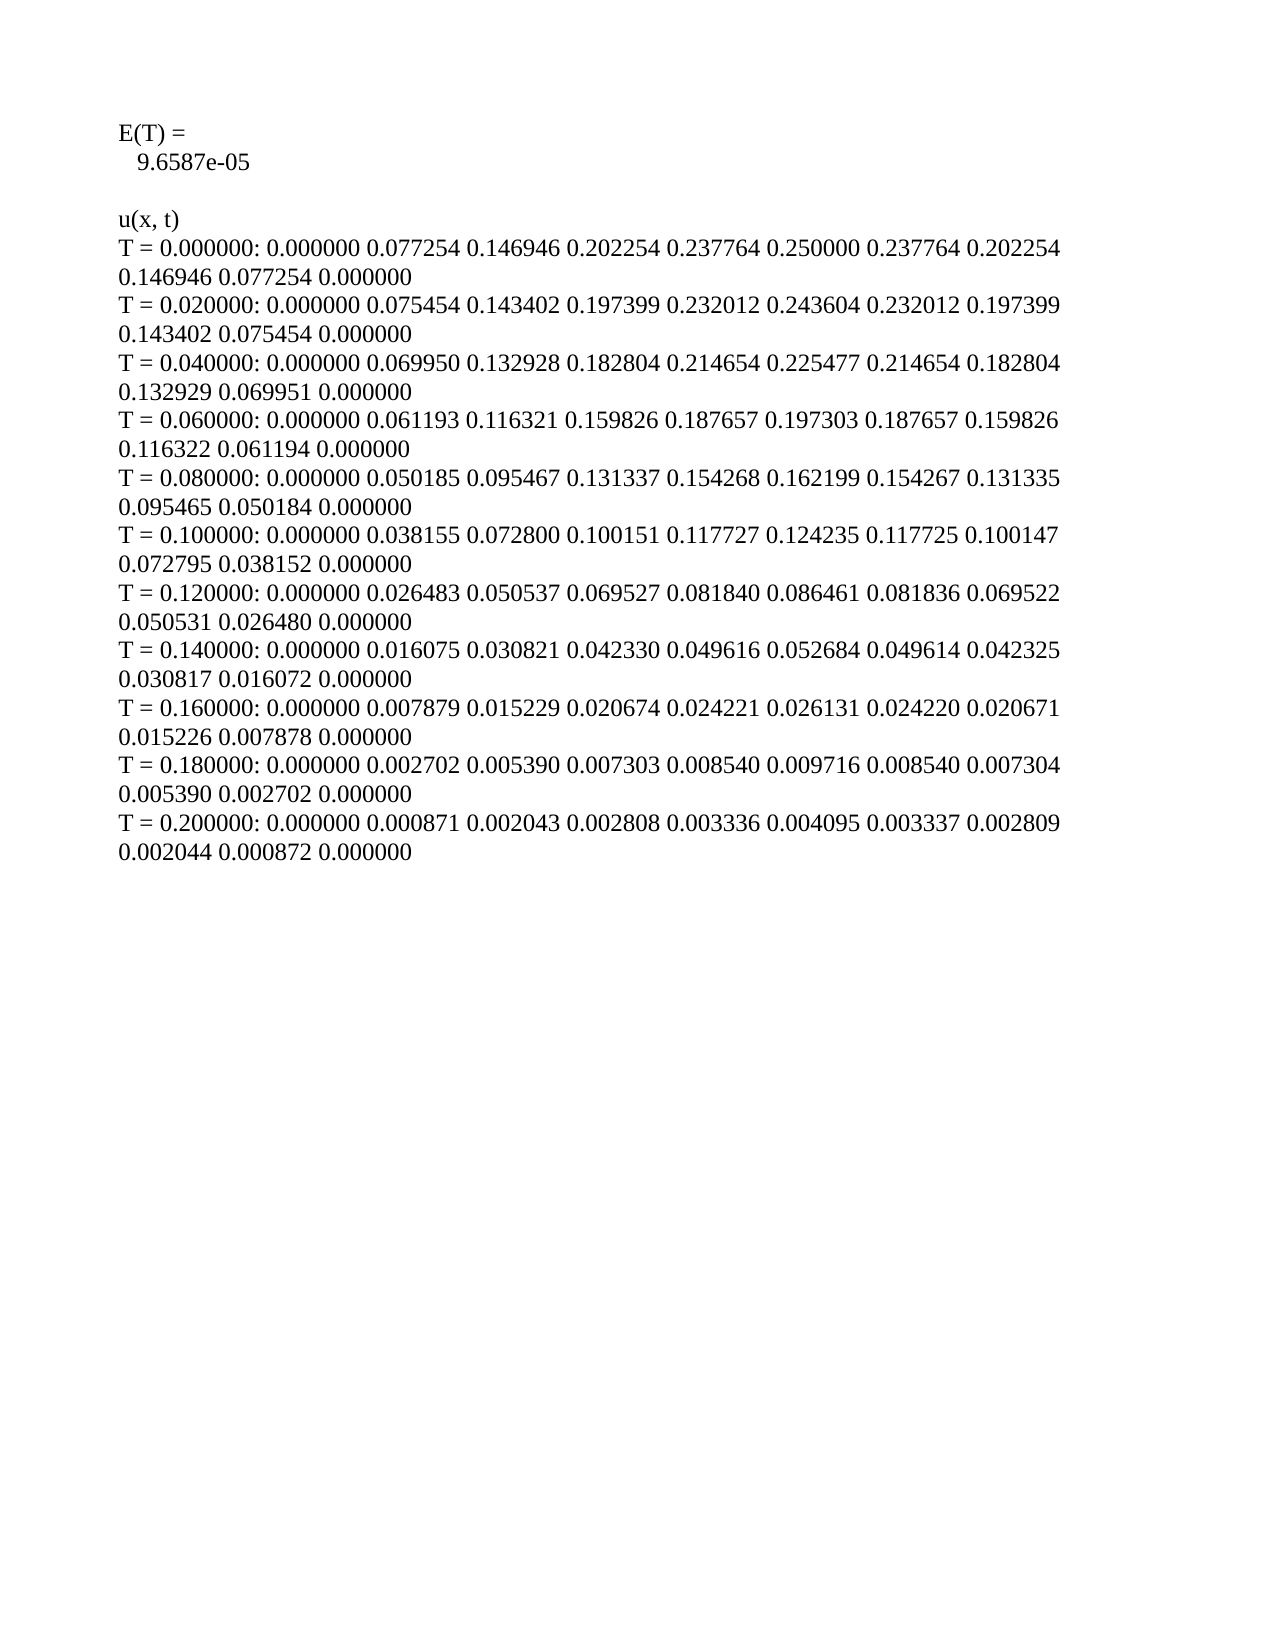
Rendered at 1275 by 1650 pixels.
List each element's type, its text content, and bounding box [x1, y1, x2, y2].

text T = 0.100000: 0.000000 0.038155 0.072800 0.100151 0.117727 0.124235 0.117725 0.100147 0.072795 0.038152 0.000000 [118, 521, 1157, 578]
text T = 0.140000: 0.000000 0.016075 0.030821 0.042330 0.049616 0.052684 0.049614 0.042325 0.030817 0.016072 0.000000 [118, 636, 1157, 693]
text E(T) = [118, 118, 1157, 147]
text T = 0.160000: 0.000000 0.007879 0.015229 0.020674 0.024221 0.026131 0.024220 0.020671 0.015226 0.007878 0.000000 [118, 693, 1157, 751]
text 9.6587e-05 [118, 147, 1157, 176]
text u(x, t) [118, 204, 1157, 233]
text T = 0.120000: 0.000000 0.026483 0.050537 0.069527 0.081840 0.086461 0.081836 0.069522 0.050531 0.026480 0.000000 [118, 578, 1157, 636]
text T = 0.040000: 0.000000 0.069950 0.132928 0.182804 0.214654 0.225477 0.214654 0.182804 0.132929 0.069951 0.000000 [118, 348, 1157, 406]
text T = 0.000000: 0.000000 0.077254 0.146946 0.202254 0.237764 0.250000 0.237764 0.202254 0.146946 0.077254 0.000000 [118, 233, 1157, 291]
text T = 0.180000: 0.000000 0.002702 0.005390 0.007303 0.008540 0.009716 0.008540 0.007304 0.005390 0.002702 0.000000 [118, 751, 1157, 808]
text T = 0.020000: 0.000000 0.075454 0.143402 0.197399 0.232012 0.243604 0.232012 0.197399 0.143402 0.075454 0.000000 [118, 291, 1157, 348]
text T = 0.080000: 0.000000 0.050185 0.095467 0.131337 0.154268 0.162199 0.154267 0.131335 0.095465 0.050184 0.000000 [118, 463, 1157, 521]
text T = 0.060000: 0.000000 0.061193 0.116321 0.159826 0.187657 0.197303 0.187657 0.159826 0.116322 0.061194 0.000000 [118, 406, 1157, 463]
text T = 0.200000: 0.000000 0.000871 0.002043 0.002808 0.003336 0.004095 0.003337 0.002809 0.002044 0.000872 0.000000 [118, 808, 1157, 866]
